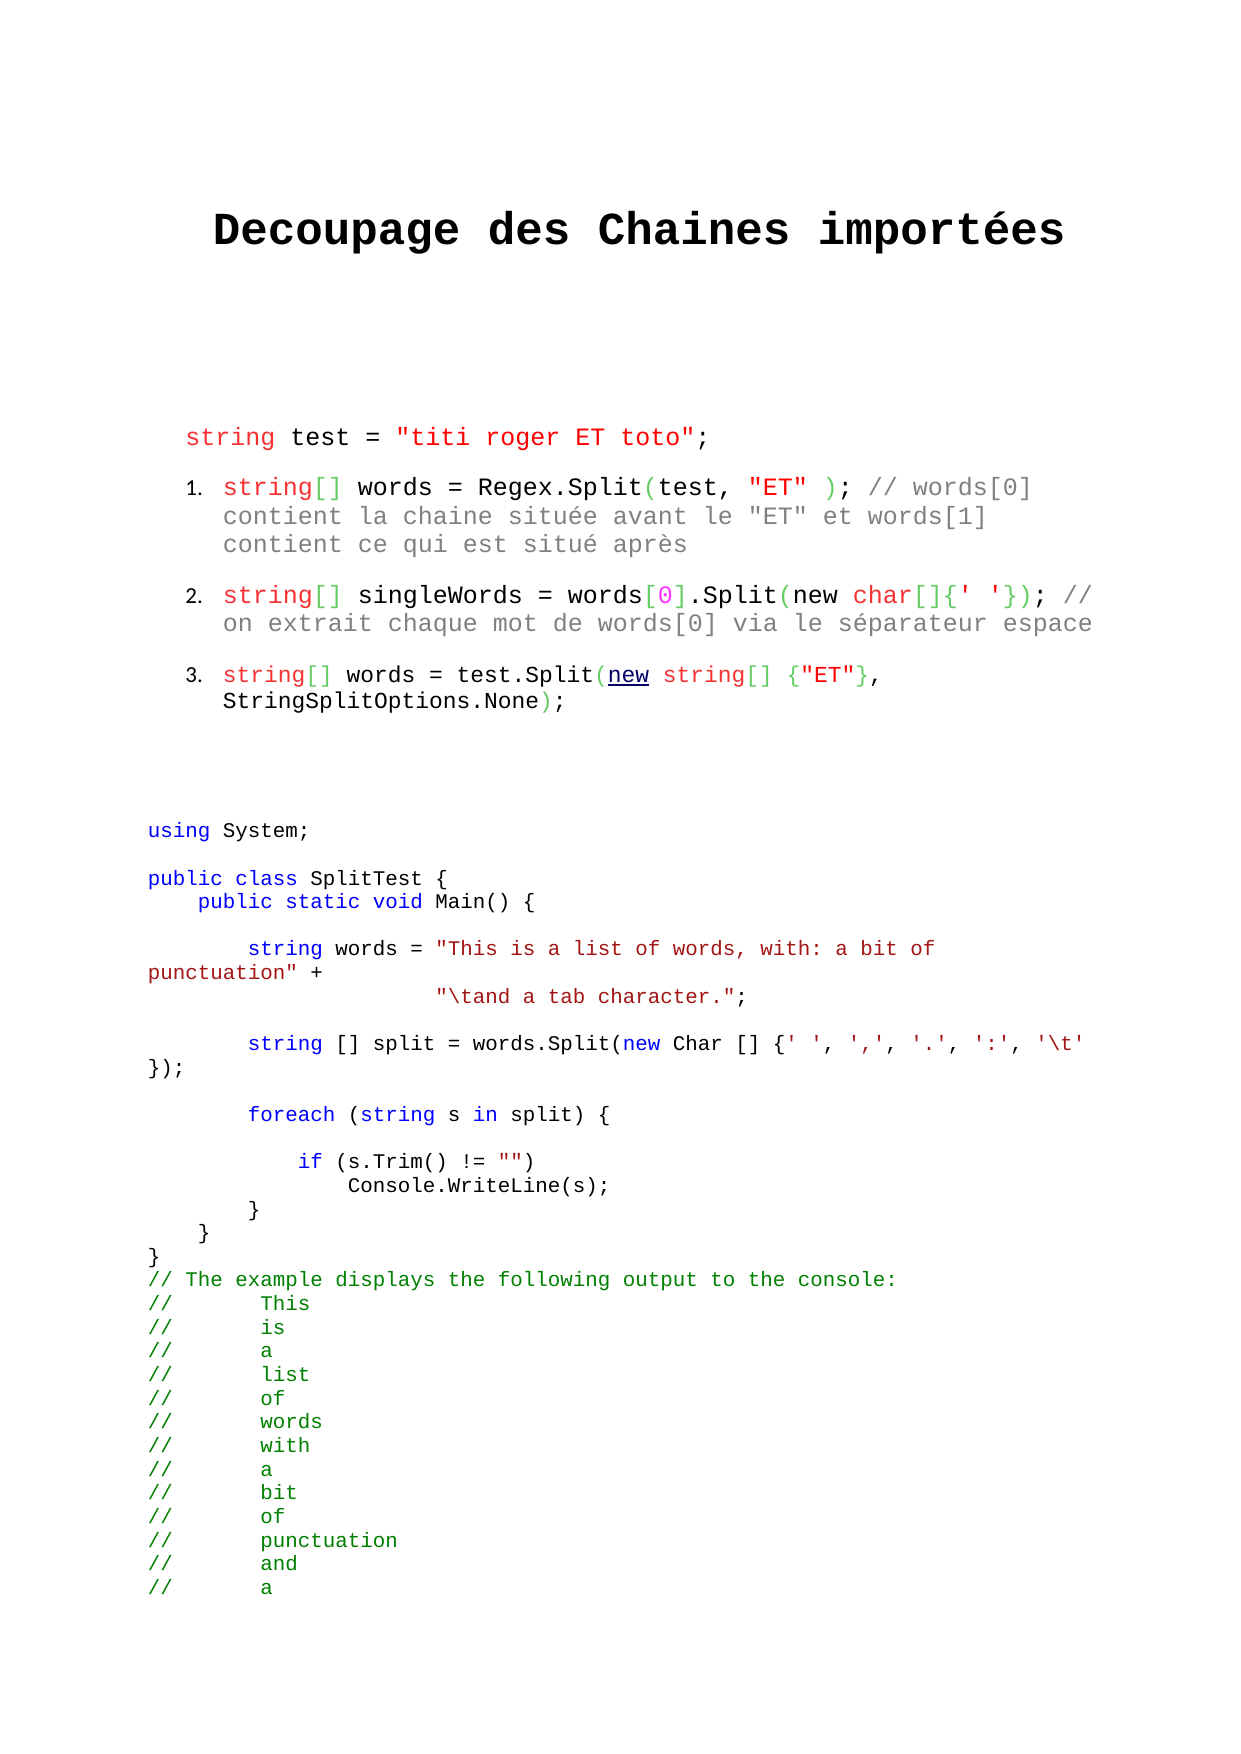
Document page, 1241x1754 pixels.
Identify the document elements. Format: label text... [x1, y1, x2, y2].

text // with [148, 1435, 1093, 1459]
text string test = "titi roger ET toto"; [185, 424, 1093, 453]
text // a [148, 1459, 1093, 1482]
text // bit [148, 1482, 1093, 1506]
text } [148, 1222, 1093, 1246]
text Decoupage des Chaines importées [185, 206, 1093, 258]
text // punctuation [148, 1529, 1093, 1553]
text // is [148, 1317, 1093, 1340]
text "\tand a tab character."; [148, 986, 1093, 1009]
text // list [148, 1364, 1093, 1388]
list string[] words = test.Split(new string[] {"ET"}, StringSplitOptions.None); [185, 660, 1093, 715]
text string words = "This is a list of words, with: a bit of punctuation" + [148, 938, 1093, 986]
text // words [148, 1411, 1093, 1435]
text } [148, 1246, 1093, 1269]
text Console.WriteLine(s); [148, 1175, 1093, 1198]
text // and [148, 1553, 1093, 1577]
text public class SplitTest { [148, 867, 1093, 891]
text // a [148, 1577, 1093, 1601]
text // of [148, 1506, 1093, 1529]
text using System; [148, 820, 1093, 844]
list string[] words = Regex.Split(test, "ET" ); // words[0] contient la chaine située avant le "ET" et words[1] contient ce qui est situé après [185, 473, 1093, 560]
text // This [148, 1293, 1093, 1317]
text // of [148, 1388, 1093, 1411]
list string[] singleWords = words[0].Split(new char[]{' '}); // on extrait chaque mot de words[0] via le séparateur espace [185, 581, 1093, 639]
text string [] split = words.Split(new Char [] {' ', ',', '.', ':', '\t' }); [148, 1033, 1093, 1080]
text // a [148, 1340, 1093, 1364]
text } [148, 1198, 1093, 1222]
text // The example displays the following output to the console: [148, 1269, 1093, 1293]
text public static void Main() { [148, 891, 1093, 915]
text foreach (string s in split) { [148, 1104, 1093, 1128]
text if (s.Trim() != "") [148, 1151, 1093, 1175]
